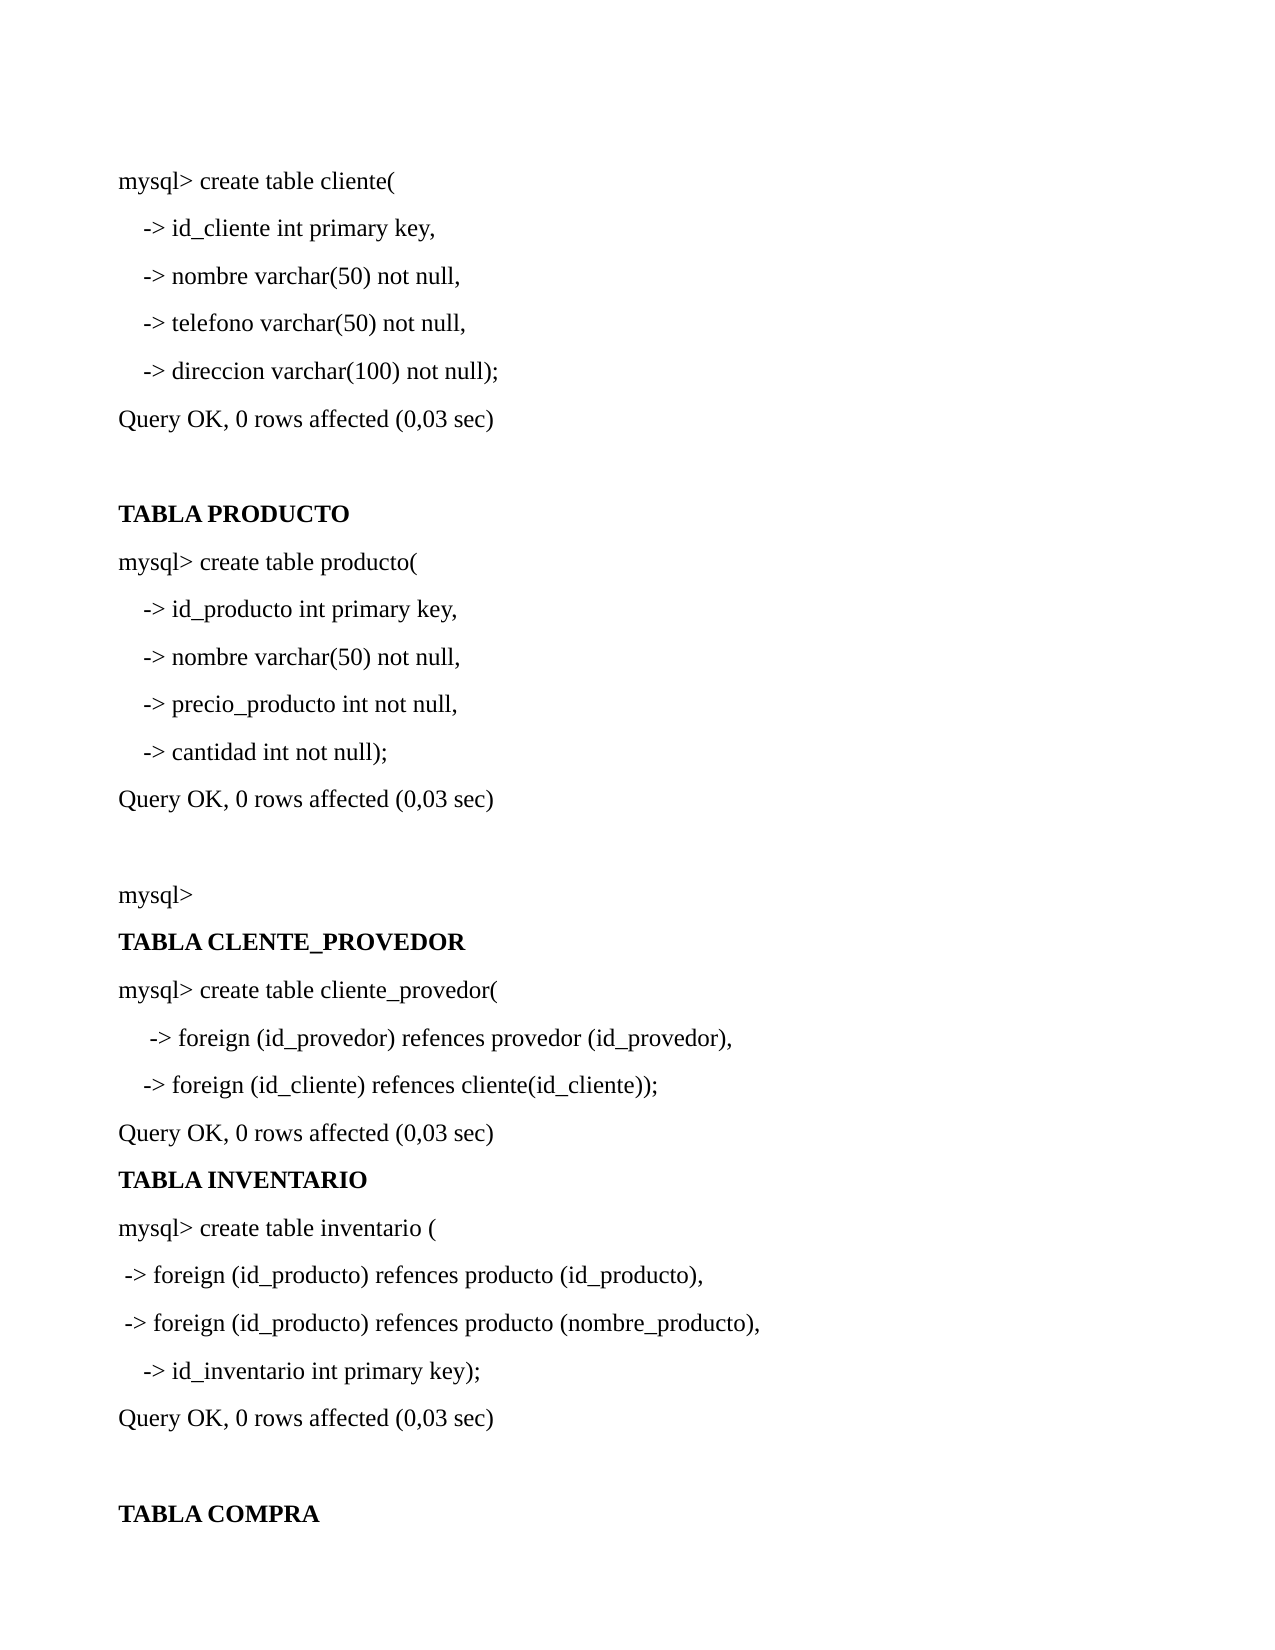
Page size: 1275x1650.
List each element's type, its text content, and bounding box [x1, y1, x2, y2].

text -> telefono varchar(50) not null, [118, 308, 1157, 337]
text Query OK, 0 rows affected (0,03 sec) [118, 1118, 1157, 1147]
text TABLA CLENTE_PROVEDOR [118, 927, 1157, 956]
text TABLA PRODUCTO [118, 499, 1157, 528]
text -> id_producto int primary key, [118, 594, 1157, 623]
text mysql> create table producto( [118, 547, 1157, 575]
text mysql> create table cliente_provedor( [118, 975, 1157, 1004]
text -> foreign (id_provedor) refences provedor (id_provedor), [118, 1023, 1157, 1051]
text mysql> create table inventario ( [118, 1213, 1157, 1242]
text mysql> create table cliente( [118, 166, 1157, 194]
text mysql> [118, 880, 1157, 908]
text -> foreign (id_cliente) refences cliente(id_cliente)); [118, 1070, 1157, 1099]
text Query OK, 0 rows affected (0,03 sec) [118, 1403, 1157, 1432]
text -> id_cliente int primary key, [118, 213, 1157, 242]
text TABLA COMPRA [118, 1499, 1157, 1527]
text -> foreign (id_producto) refences producto (id_producto), [118, 1261, 1157, 1289]
text -> cantidad int not null); [118, 737, 1157, 766]
text Query OK, 0 rows affected (0,03 sec) [118, 784, 1157, 813]
text Query OK, 0 rows affected (0,03 sec) [118, 404, 1157, 432]
text TABLA INVENTARIO [118, 1165, 1157, 1194]
text -> nombre varchar(50) not null, [118, 261, 1157, 290]
text -> direccion varchar(100) not null); [118, 356, 1157, 385]
text -> nombre varchar(50) not null, [118, 642, 1157, 671]
text -> id_inventario int primary key); [118, 1356, 1157, 1384]
text -> precio_producto int not null, [118, 689, 1157, 718]
text -> foreign (id_producto) refences producto (nombre_producto), [118, 1308, 1157, 1337]
